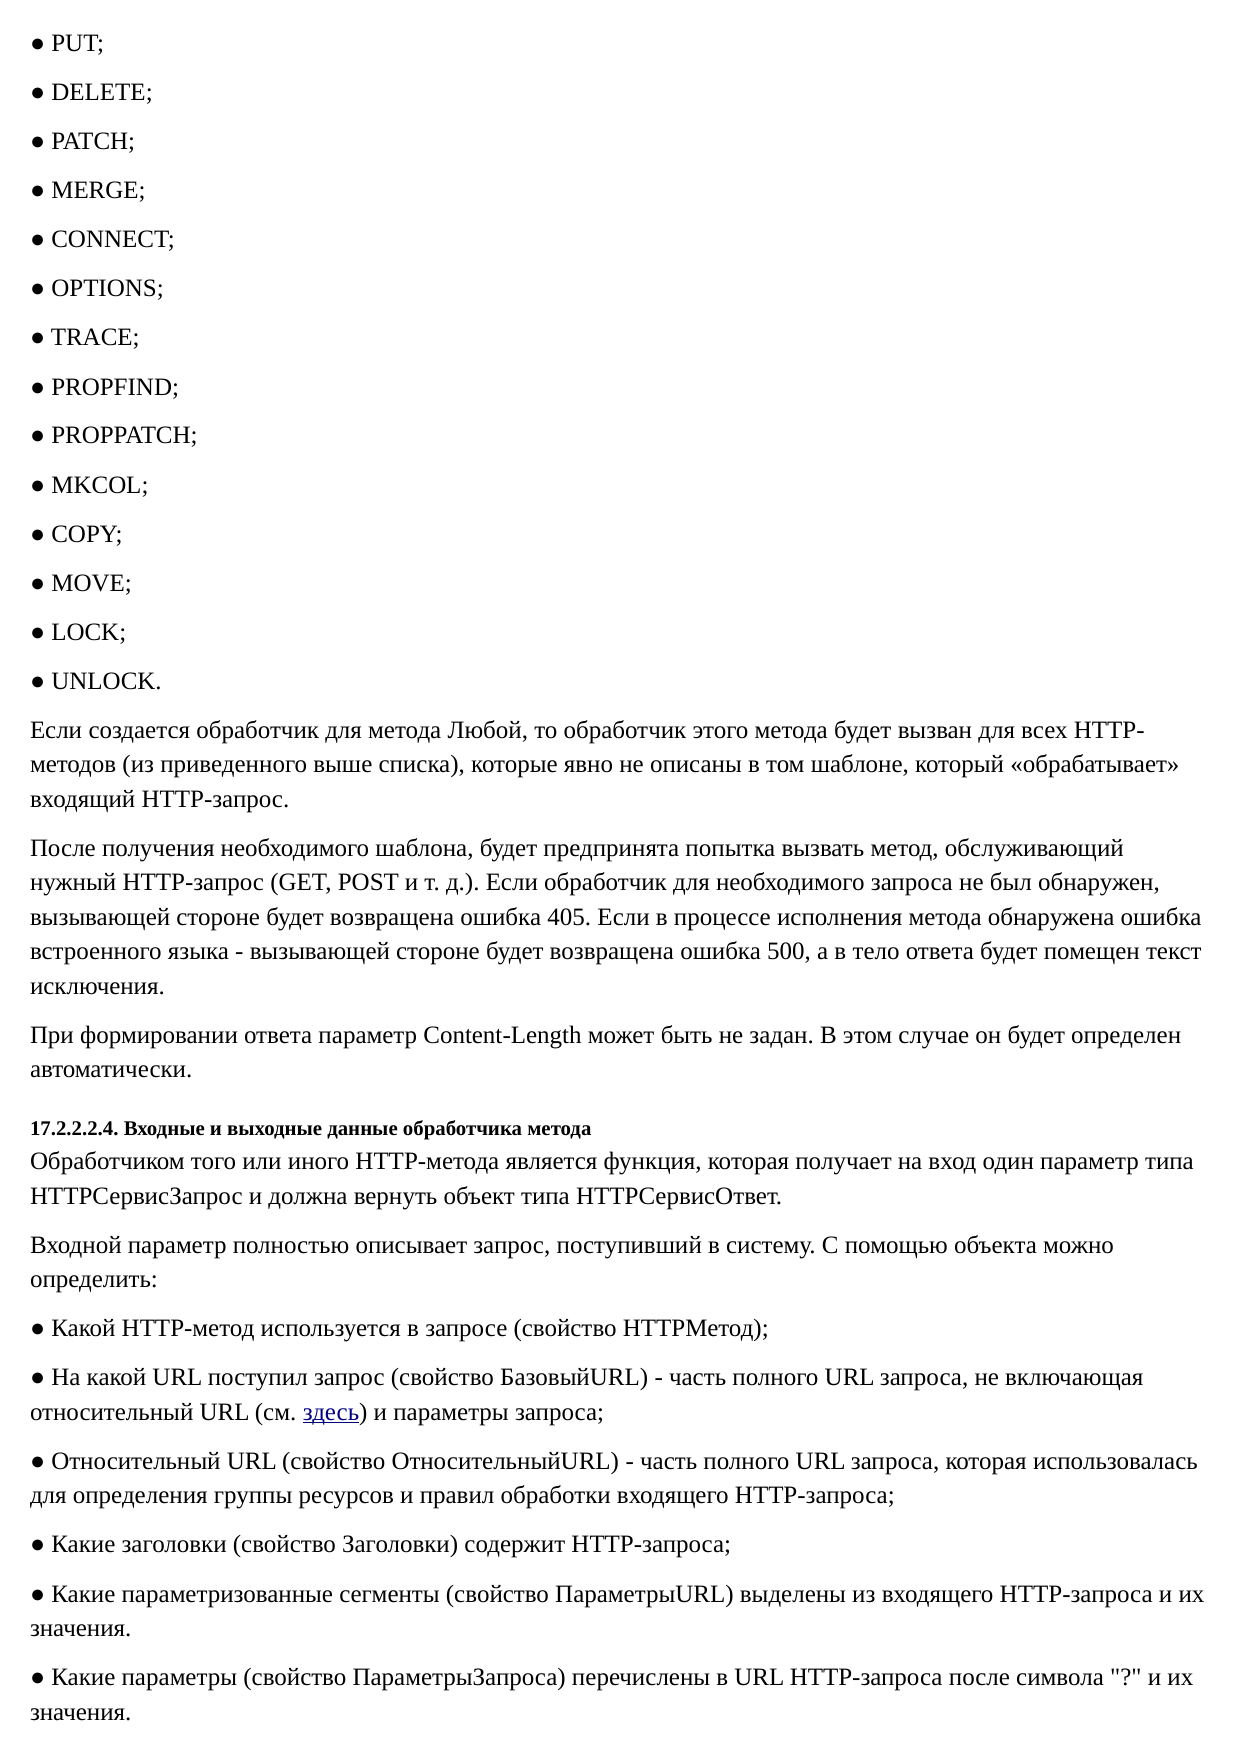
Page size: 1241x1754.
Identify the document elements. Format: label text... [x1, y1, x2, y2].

text ● PUT; [30, 28, 1211, 57]
text ● LOCK; [30, 617, 1211, 646]
text ● Какие параметры (свойство ПараметрыЗапроса) перечислены в URL HTTP-запроса после символа "?" и их значения. [30, 1662, 1211, 1725]
text Если создается обработчик для метода Любой, то обработчик этого метода будет вызван для всех HTTP-методов (из приведенного выше списка), которые явно не описаны в том шаблоне, который «обрабатывает» входящий HTTP-запрос. [30, 715, 1211, 813]
text ● OPTIONS; [30, 273, 1211, 302]
text ● PROPFIND; [30, 372, 1211, 400]
text ● COPY; [30, 519, 1211, 547]
text ● PATCH; [30, 126, 1211, 155]
text ● Относительный URL (свойство ОтносительныйURL) ‑ часть полного URL запроса, которая использовалась для определения группы ресурсов и правил обработки входящего HTTP-запроса; [30, 1446, 1211, 1509]
text ● PROPPATCH; [30, 421, 1211, 449]
text ● DELETE; [30, 77, 1211, 106]
text Входной параметр полностью описывает запрос, поступивший в систему. С помощью объекта можно определить: [30, 1230, 1211, 1293]
text ● TRACE; [30, 322, 1211, 351]
text ● На какой URL поступил запрос (свойство БазовыйURL) ‑ часть полного URL запроса, не включающая относительный URL (см. здесь) и параметры запроса; [30, 1362, 1211, 1426]
text ● Какой HTTP-метод используется в запросе (свойство HTTPМетод); [30, 1313, 1211, 1342]
text ● MERGE; [30, 175, 1211, 204]
text ● CONNECT; [30, 224, 1211, 253]
text ● UNLOCK. [30, 666, 1211, 695]
text ● Какие параметризованные сегменты (свойство ПараметрыURL) выделены из входящего HTTP-запроса и их значения. [30, 1579, 1211, 1642]
text Обработчиком того или иного HTTP-метода является функция, которая получает на вход один параметр типа HTTPСервисЗапрос и должна вернуть объект типа HTTPСервисОтвет. [30, 1146, 1211, 1209]
text После получения необходимого шаблона, будет предпринята попытка вызвать метод, обслуживающий нужный HTTP-запрос (GET, POST и т. д.). Если обработчик для необходимого запроса не был обнаружен, вызывающей стороне будет возвращена ошибка 405. Если в процессе исполнения метода обнаружена ошибка встроенного языка ‑ вызывающей стороне будет возвращена ошибка 500, а в тело ответа будет помещен текст исключения. [30, 833, 1211, 1000]
text ● MKCOL; [30, 470, 1211, 498]
text При формировании ответа параметр Content-Length может быть не задан. В этом случае он будет определен автоматически. [30, 1020, 1211, 1083]
subtitle 17.2.2.2.4. Входные и выходные данные обработчика метода [30, 1116, 1211, 1140]
text ● Какие заголовки (свойство Заголовки) содержит HTTP-запроса; [30, 1529, 1211, 1558]
text ● MOVE; [30, 568, 1211, 597]
